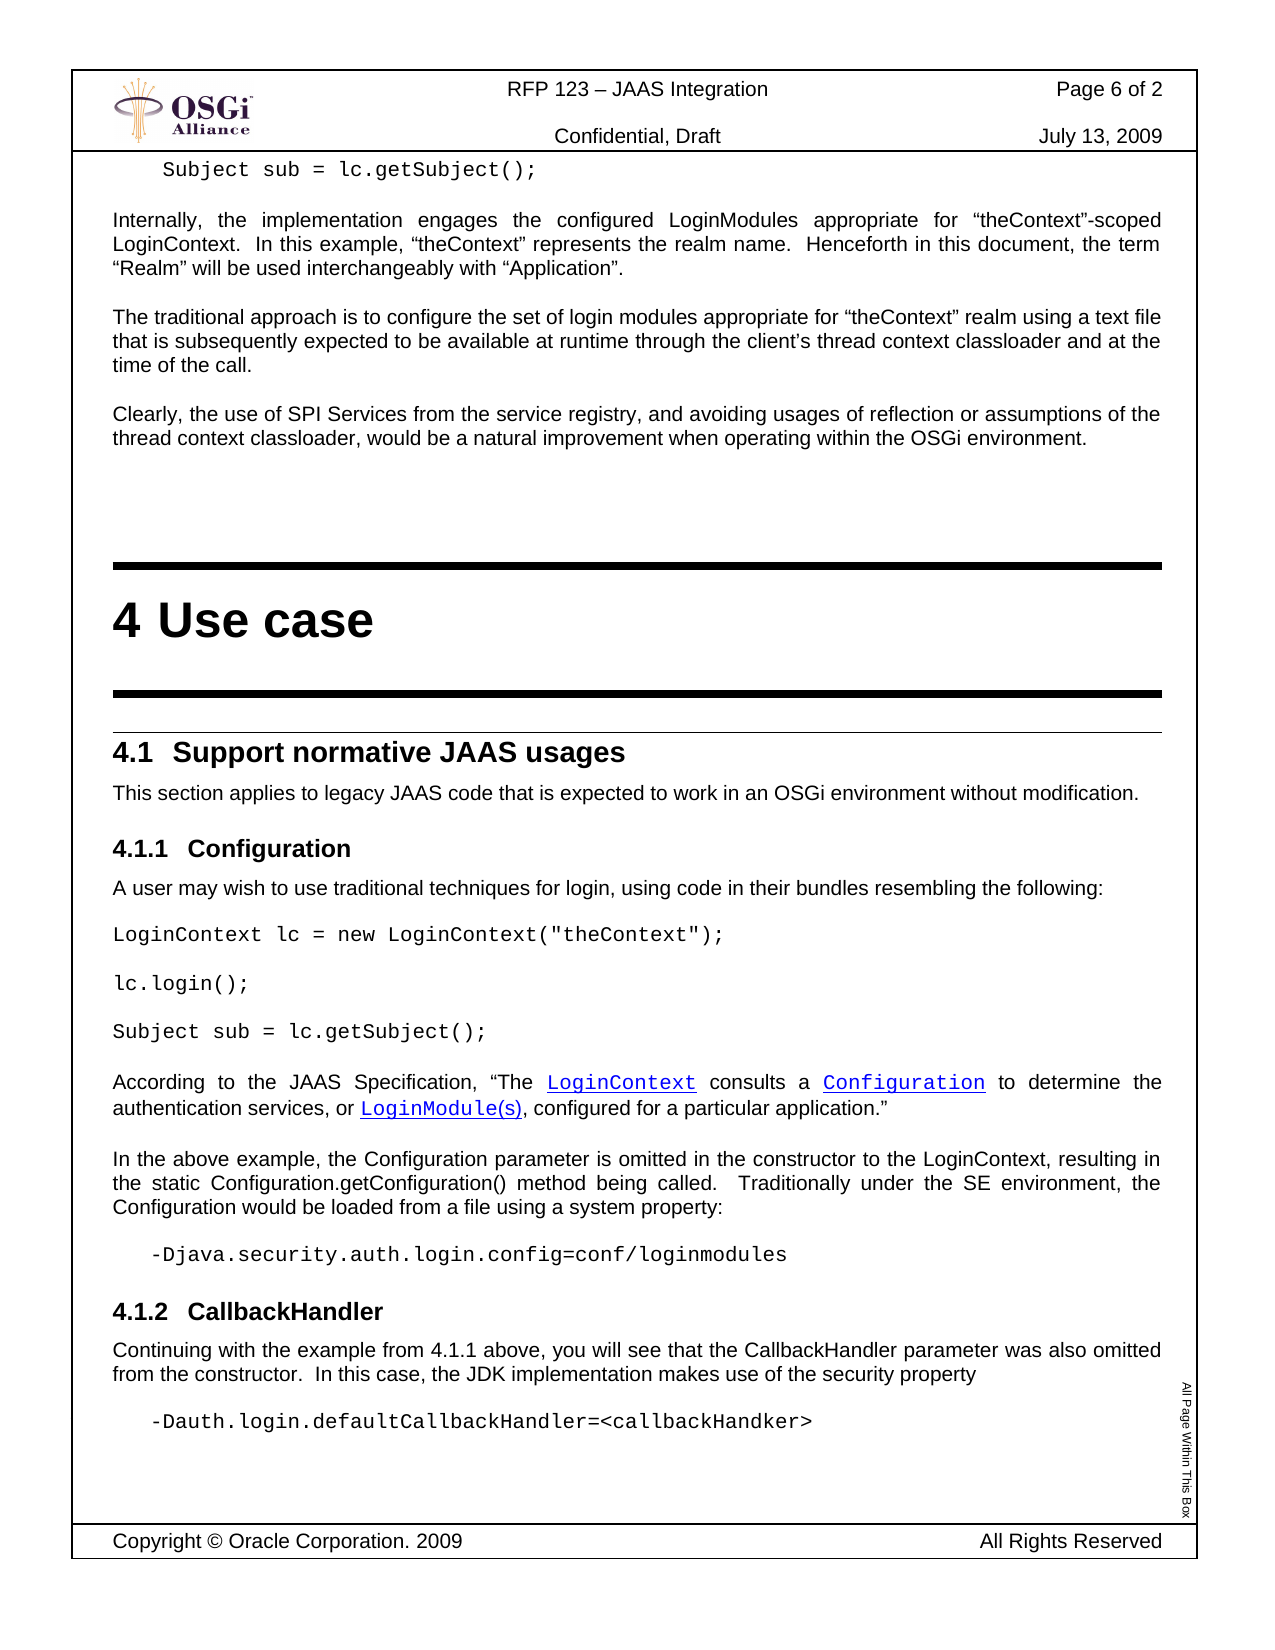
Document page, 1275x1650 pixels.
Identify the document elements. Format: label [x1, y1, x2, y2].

picture [114, 78, 254, 143]
